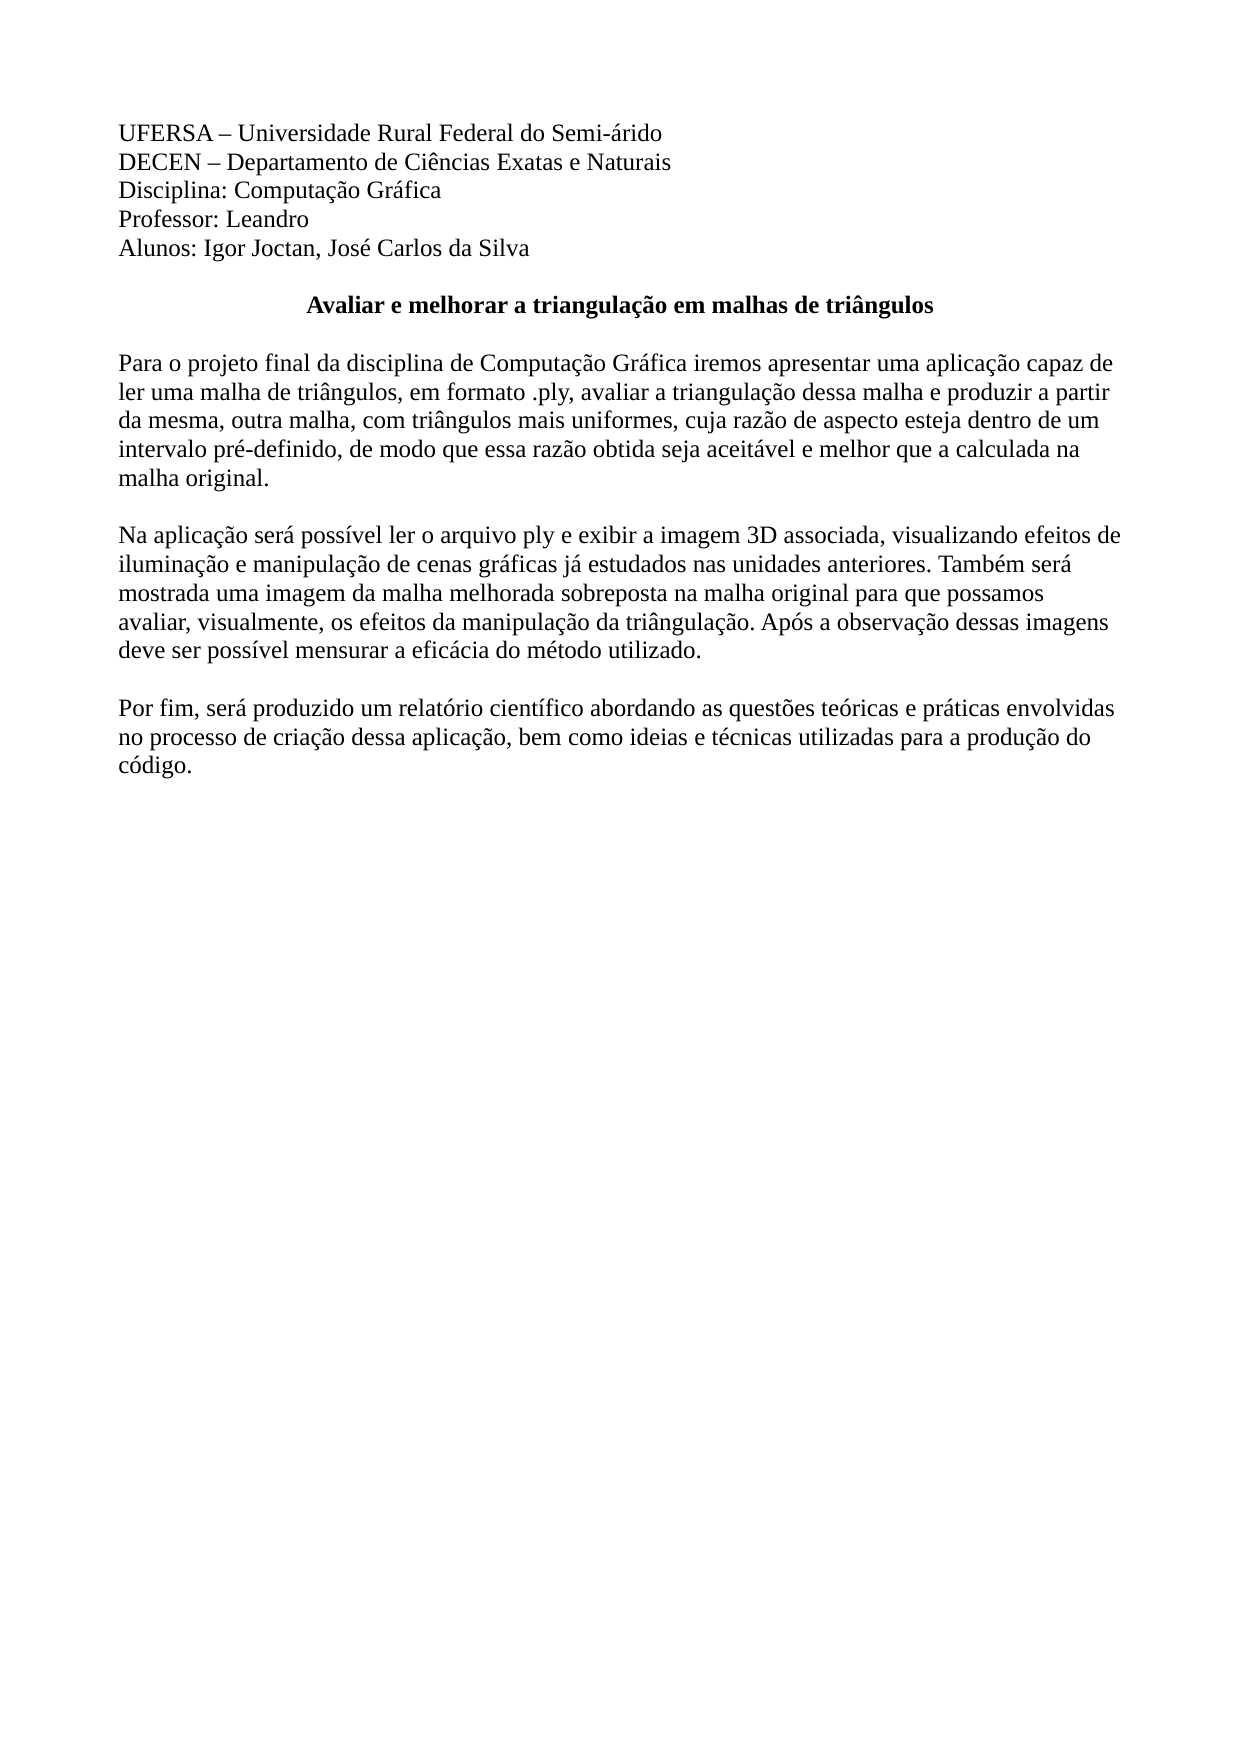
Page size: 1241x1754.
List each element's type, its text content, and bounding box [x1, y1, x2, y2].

text Na aplicação será possível ler o arquivo ply e exibir a imagem 3D associada, visualizando efeitos de iluminação e manipulação de cenas gráficas já estudados nas unidades anteriores. Também será mostrada uma imagem da malha melhorada sobreposta na malha original para que possamos avaliar, visualmente, os efeitos da manipulação da triângulação. Após a observação dessas imagens deve ser possível mensurar a eficácia do método utilizado. [118, 521, 1122, 664]
text UFERSA – Universidade Rural Federal do Semi-árido [118, 118, 1122, 147]
text Por fim, será produzido um relatório científico abordando as questões teóricas e práticas envolvidas no processo de criação dessa aplicação, bem como ideias e técnicas utilizadas para a produção do código. [118, 693, 1122, 779]
text DECEN – Departamento de Ciências Exatas e Naturais [118, 147, 1122, 176]
text Professor: Leandro [118, 204, 1122, 233]
text Alunos: Igor Joctan, José Carlos da Silva [118, 233, 1122, 262]
text Para o projeto final da disciplina de Computação Gráfica iremos apresentar uma aplicação capaz de ler uma malha de triângulos, em formato .ply, avaliar a triangulação dessa malha e produzir a partir da mesma, outra malha, com triângulos mais uniformes, cuja razão de aspecto esteja dentro de um intervalo pré-definido, de modo que essa razão obtida seja aceitável e melhor que a calculada na malha original. [118, 348, 1122, 492]
text Avaliar e melhorar a triangulação em malhas de triângulos [118, 291, 1122, 319]
text Disciplina: Computação Gráfica [118, 176, 1122, 204]
